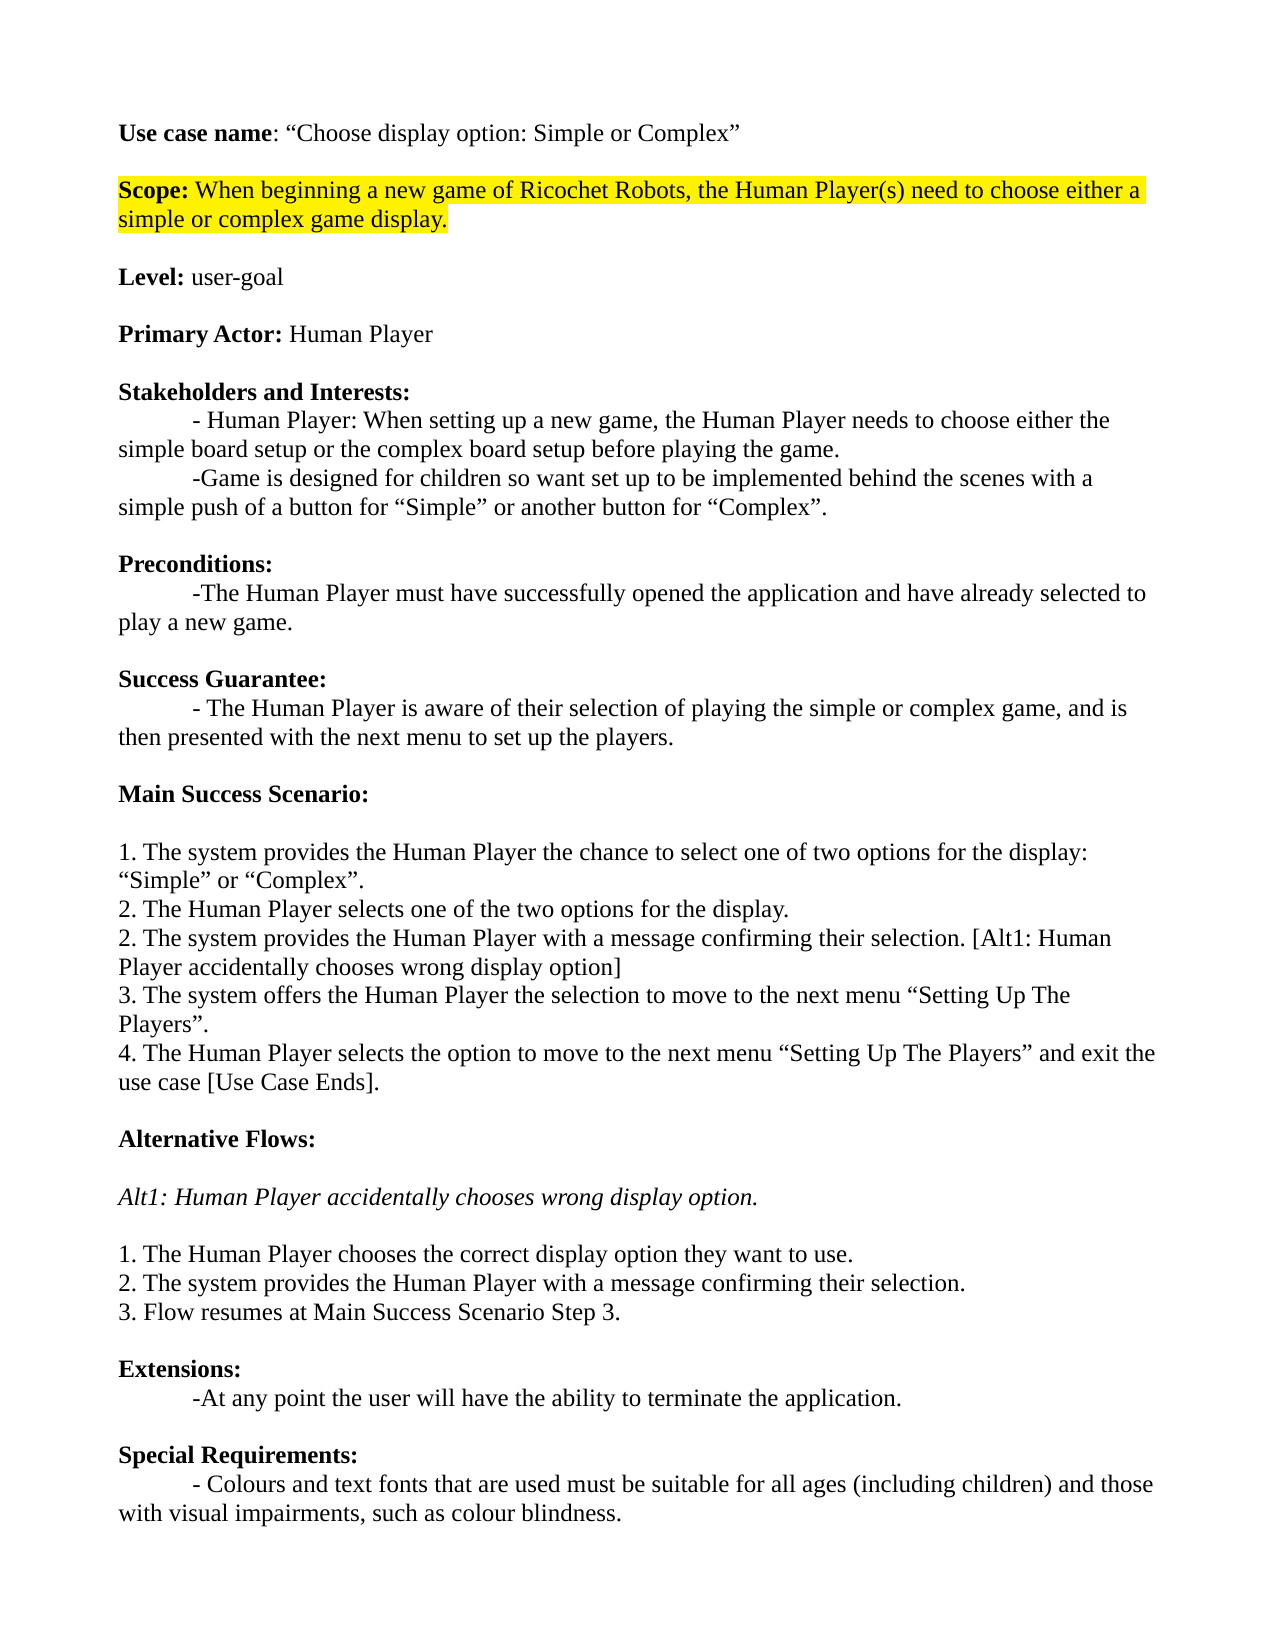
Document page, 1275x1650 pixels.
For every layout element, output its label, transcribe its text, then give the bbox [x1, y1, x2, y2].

text - The Human Player is aware of their selection of playing the simple or complex game, and is then presented with the next menu to set up the players. [118, 693, 1157, 751]
text Success Guarantee: [118, 664, 1157, 693]
text Use case name: “Choose display option: Simple or Complex” [118, 118, 1157, 147]
text 1. The system provides the Human Player the chance to select one of two options for the display: “Simple” or “Complex”. [118, 837, 1157, 894]
text 2. The system provides the Human Player with a message confirming their selection. [118, 1268, 1157, 1297]
text -At any point the user will have the ability to terminate the application. [118, 1383, 1157, 1412]
text -The Human Player must have successfully opened the application and have already selected to play a new game. [118, 578, 1157, 636]
text Extensions: [118, 1354, 1157, 1383]
text 1. The Human Player chooses the correct display option they want to use. [118, 1239, 1157, 1268]
text - Colours and text fonts that are used must be suitable for all ages (including children) and those with visual impairments, such as colour blindness. [118, 1469, 1157, 1527]
text - Human Player: When setting up a new game, the Human Player needs to choose either the simple board setup or the complex board setup before playing the game. [118, 406, 1157, 463]
text 3. The system offers the Human Player the selection to move to the next menu “Setting Up The Players”. [118, 981, 1157, 1038]
text 2. The Human Player selects one of the two options for the display. [118, 894, 1157, 923]
text 2. The system provides the Human Player with a message confirming their selection. [Alt1: Human Player accidentally chooses wrong display option] [118, 923, 1157, 981]
text Primary Actor: Human Player [118, 319, 1157, 348]
text 3. Flow resumes at Main Success Scenario Step 3. [118, 1297, 1157, 1326]
text Special Requirements: [118, 1441, 1157, 1469]
text Stakeholders and Interests: [118, 377, 1157, 406]
text Level: user-goal [118, 262, 1157, 291]
text Main Success Scenario: [118, 779, 1157, 808]
text Alternative Flows: [118, 1124, 1157, 1153]
text Scope: When beginning a new game of Ricochet Robots, the Human Player(s) need to choose either a simple or complex game display. [118, 176, 1157, 233]
text Preconditions: [118, 549, 1157, 578]
text 4. The Human Player selects the option to move to the next menu “Setting Up The Players” and exit the use case [Use Case Ends]. [118, 1038, 1157, 1096]
text -Game is designed for children so want set up to be implemented behind the scenes with a simple push of a button for “Simple” or another button for “Complex”. [118, 463, 1157, 521]
text Alt1: Human Player accidentally chooses wrong display option. [118, 1182, 1157, 1211]
